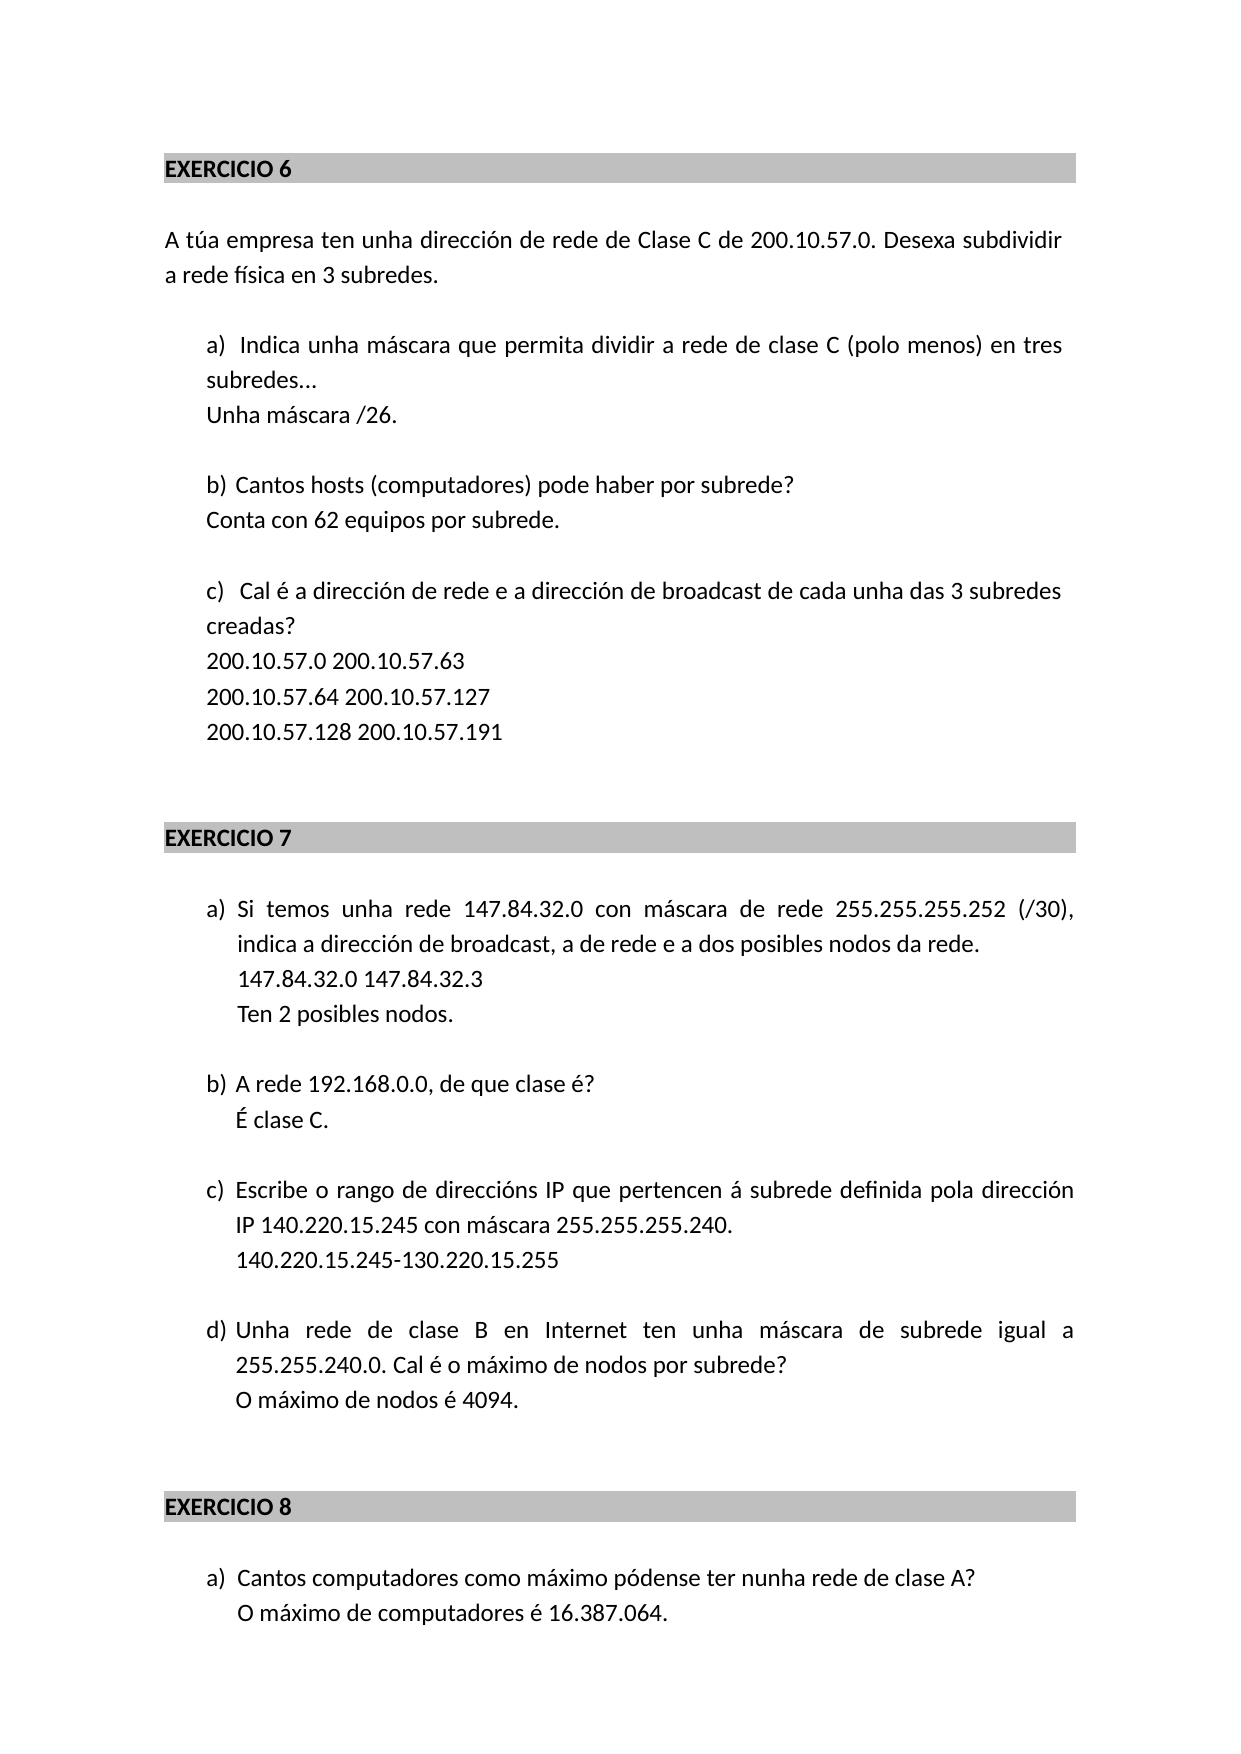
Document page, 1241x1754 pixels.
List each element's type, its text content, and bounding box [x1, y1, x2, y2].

list Ten 2 posibles nodos. [206, 998, 1076, 1029]
list Conta con 62 equipos por subrede. [206, 504, 1063, 535]
list 140.220.15.245-130.220.15.255 [235, 1244, 1076, 1274]
list É clase C. [235, 1104, 1076, 1134]
list O máximo de computadores é 16.387.064. [206, 1597, 1076, 1628]
list Cantos computadores como máximo pódense ter nunha rede de clase A? [206, 1562, 1076, 1592]
list A rede 192.168.0.0, de que clase é? [206, 1069, 1076, 1099]
list Unha rede de clase B en Internet ten unha máscara de subrede igual a 255.255.240.0. Cal é o máximo de nodos por subrede? [206, 1314, 1076, 1380]
list 147.84.32.0 147.84.32.3 [206, 963, 1076, 994]
list Unha máscara /26. [206, 399, 1063, 430]
list 200.10.57.128 200.10.57.191 [206, 716, 1064, 747]
list Si temos unha rede 147.84.32.0 con máscara de rede 255.255.255.252 (/30), indica a dirección de broadcast, a de rede e a dos posibles nodos da rede. [206, 893, 1076, 959]
text EXERCICIO 8 [164, 1491, 1076, 1522]
text EXERCICIO 6 [164, 153, 1076, 183]
text EXERCICIO 7 [164, 822, 1076, 853]
list Cal é a dirección de rede e a dirección de broadcast de cada unha das 3 subredes creadas? [206, 575, 1064, 641]
list Escribe o rango de direccións IP que pertencen á subrede definida pola dirección IP 140.220.15.245 con máscara 255.255.255.240. [206, 1174, 1076, 1239]
list Indica unha máscara que permita dividir a rede de clase C (polo menos) en tres subredes... [206, 329, 1063, 395]
text A túa empresa ten unha dirección de rede de Clase C de 200.10.57.0. Desexa subdividir a rede física en 3 subredes. [164, 224, 1063, 289]
list O máximo de nodos é 4094. [206, 1384, 1076, 1415]
list 200.10.57.0 200.10.57.63 [206, 645, 1064, 676]
list 200.10.57.64 200.10.57.127 [206, 681, 1064, 711]
list Cantos hosts (computadores) pode haber por subrede? [206, 469, 1076, 500]
